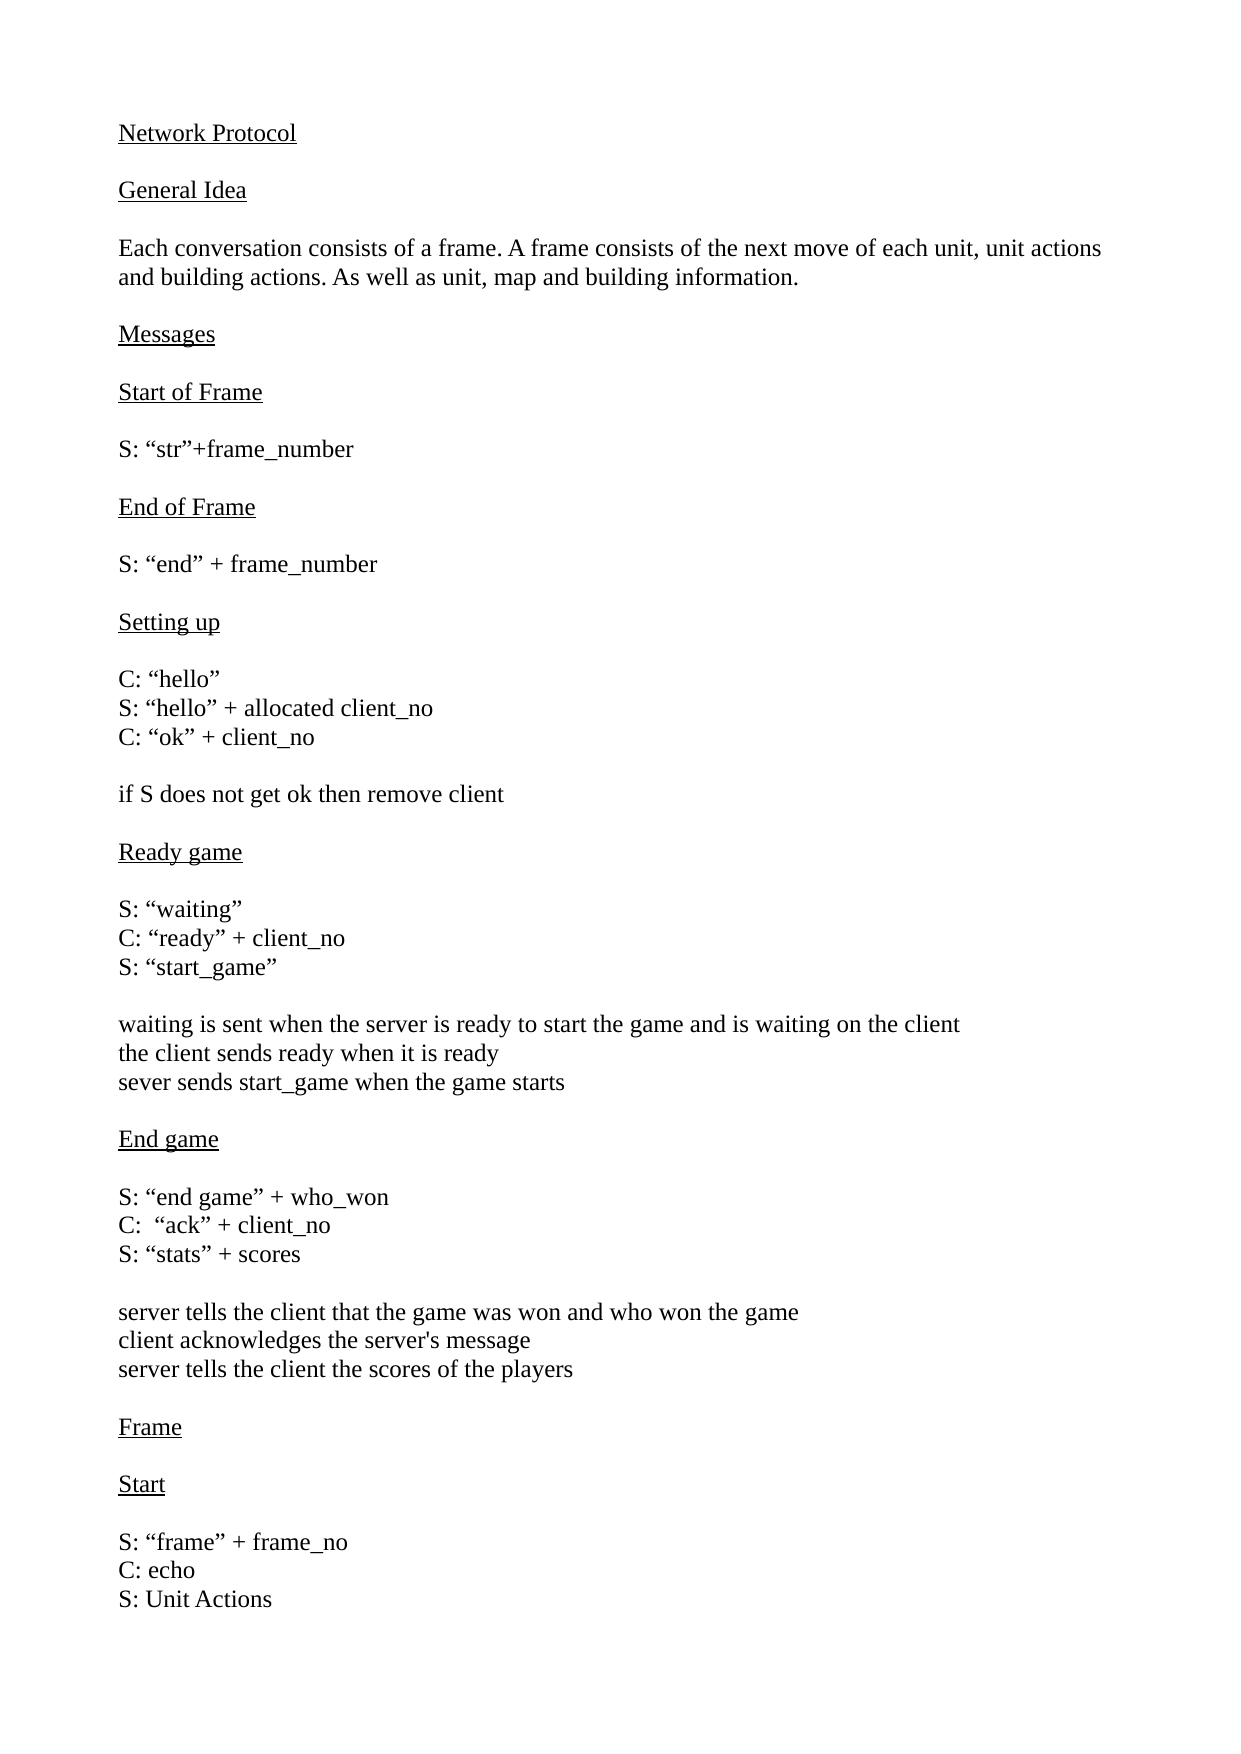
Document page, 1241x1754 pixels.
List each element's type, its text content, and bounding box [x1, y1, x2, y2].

text S: “end game” + who_won [118, 1182, 1122, 1211]
text Each conversation consists of a frame. A frame consists of the next move of each unit, unit actions and building actions. As well as unit, map and building information. [118, 233, 1122, 291]
text C: “ready” + client_no [118, 923, 1122, 952]
text S: “waiting” [118, 894, 1122, 923]
text S: “hello” + allocated client_no [118, 693, 1122, 722]
text S: “start_game” [118, 952, 1122, 981]
text Ready game [118, 837, 1122, 866]
text Network Protocol [118, 118, 1122, 147]
text End of Frame [118, 492, 1122, 521]
text C: “hello” [118, 664, 1122, 693]
text C: “ack” + client_no [118, 1211, 1122, 1239]
text Start [118, 1469, 1122, 1498]
text Messages [118, 319, 1122, 348]
text S: “stats” + scores [118, 1239, 1122, 1268]
text Start of Frame [118, 377, 1122, 406]
text S: “str”+frame_number [118, 434, 1122, 463]
text General Idea [118, 176, 1122, 204]
text C: “ok” + client_no [118, 722, 1122, 751]
text server tells the client that the game was won and who won the game [118, 1297, 1122, 1326]
text sever sends start_game when the game starts [118, 1067, 1122, 1096]
text if S does not get ok then remove client [118, 779, 1122, 808]
text C: echo [118, 1556, 1122, 1584]
text S: Unit Actions [118, 1584, 1122, 1613]
text Setting up [118, 607, 1122, 636]
text client acknowledges the server's message [118, 1326, 1122, 1354]
text S: “end” + frame_number [118, 549, 1122, 578]
text S: “frame” + frame_no [118, 1527, 1122, 1556]
text the client sends ready when it is ready [118, 1038, 1122, 1067]
text server tells the client the scores of the players [118, 1354, 1122, 1383]
text Frame [118, 1412, 1122, 1441]
text waiting is sent when the server is ready to start the game and is waiting on the client [118, 1009, 1122, 1038]
text End game [118, 1124, 1122, 1153]
